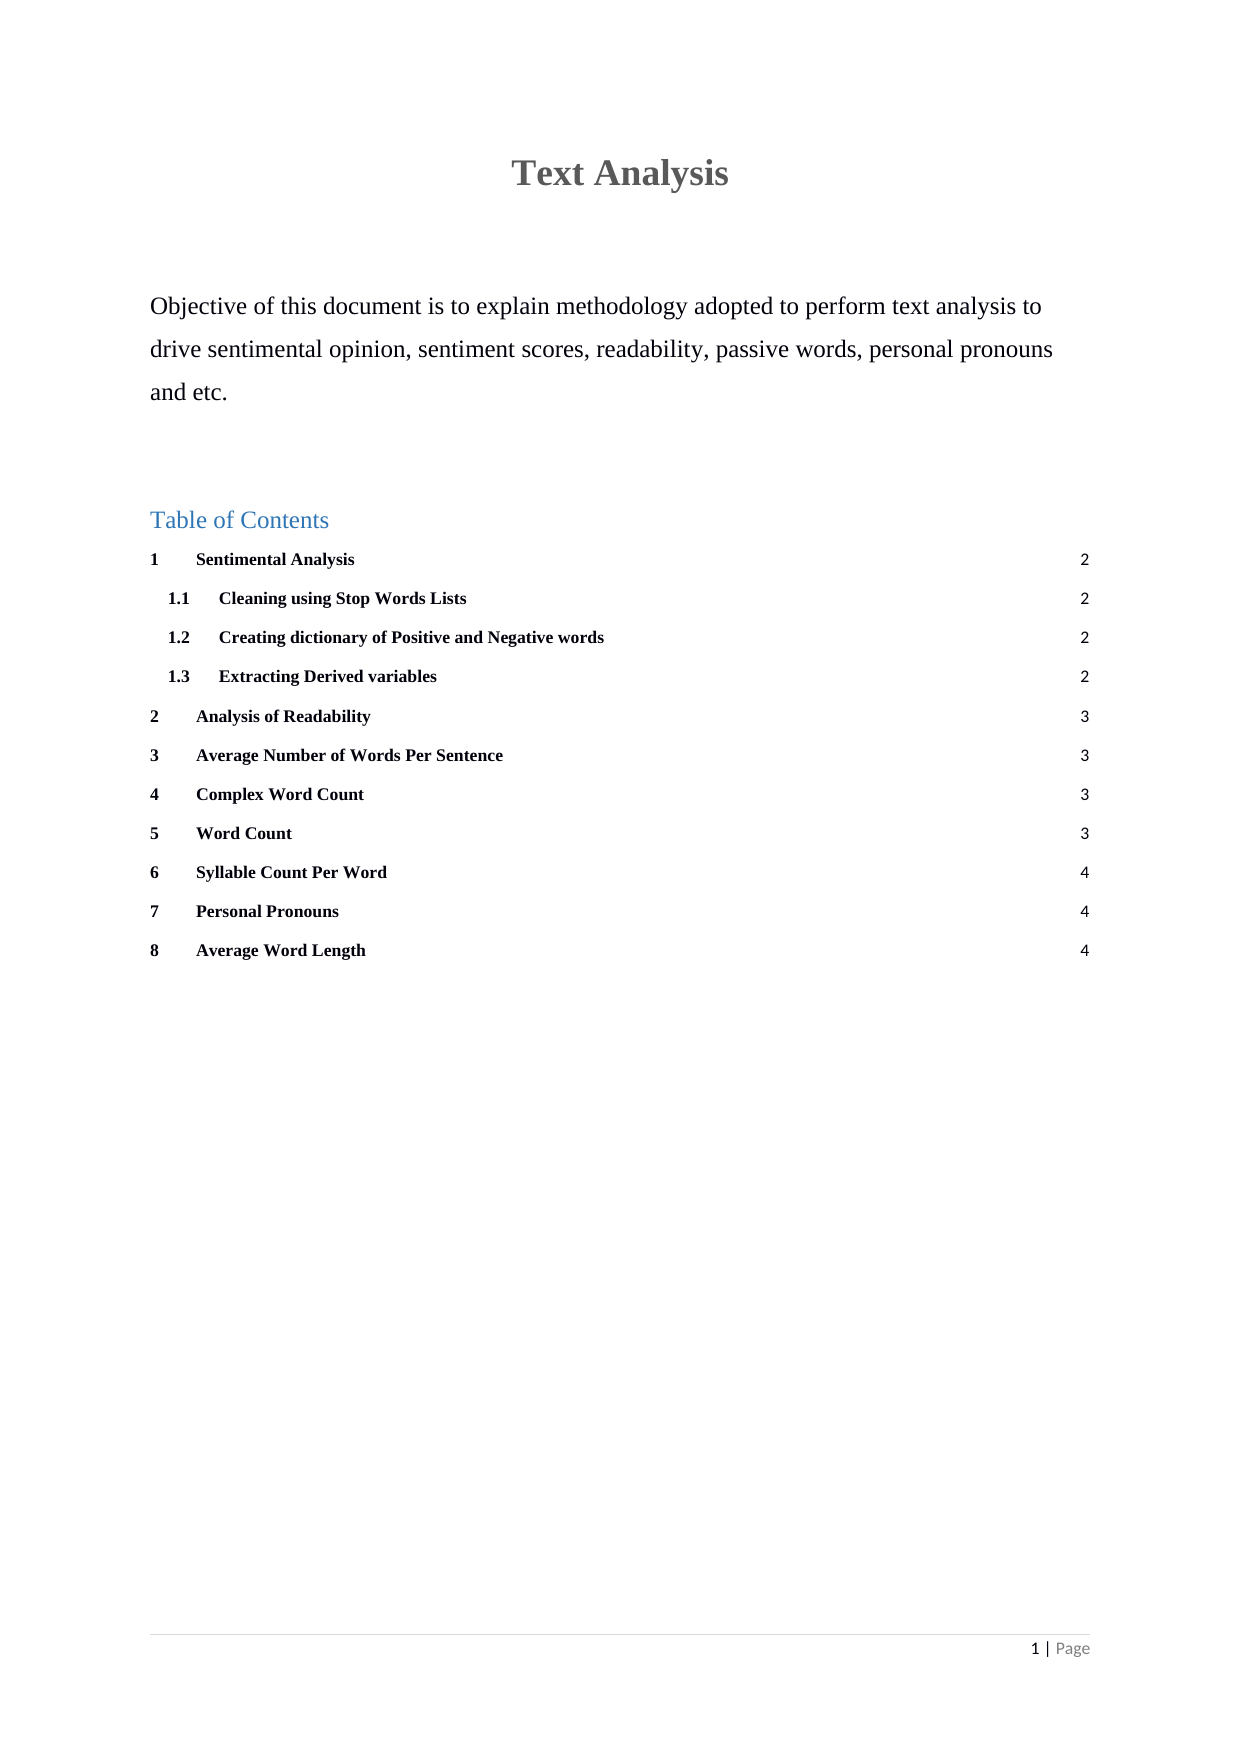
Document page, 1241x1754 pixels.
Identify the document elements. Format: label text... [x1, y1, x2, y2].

text Text Analysis [150, 150, 1090, 193]
text 1.2 Creating dictionary of Positive and Negative words 2 [168, 627, 1090, 648]
text 7 Personal Pronouns 4 [150, 900, 1090, 922]
text 5 Word Count 3 [150, 822, 1090, 843]
text 1.1 Cleaning using Stop Words Lists 2 [168, 587, 1090, 609]
text 8 Average Word Length 4 [150, 939, 1090, 961]
text 6 Syllable Count Per Word 4 [150, 861, 1090, 883]
text Table of Contents [150, 505, 1090, 534]
text 4 Complex Word Count 3 [150, 783, 1090, 804]
text 2 Analysis of Readability 3 [150, 705, 1090, 726]
text 1.3 Extracting Derived variables 2 [168, 666, 1090, 687]
text 3 Average Number of Words Per Sentence 3 [150, 744, 1090, 765]
text Objective of this document is to explain methodology adopted to perform text analysis to drive sentimental opinion, sentiment scores, readability, passive words, personal pronouns and etc. [150, 291, 1090, 406]
text 1 Sentimental Analysis 2 [150, 548, 1090, 570]
